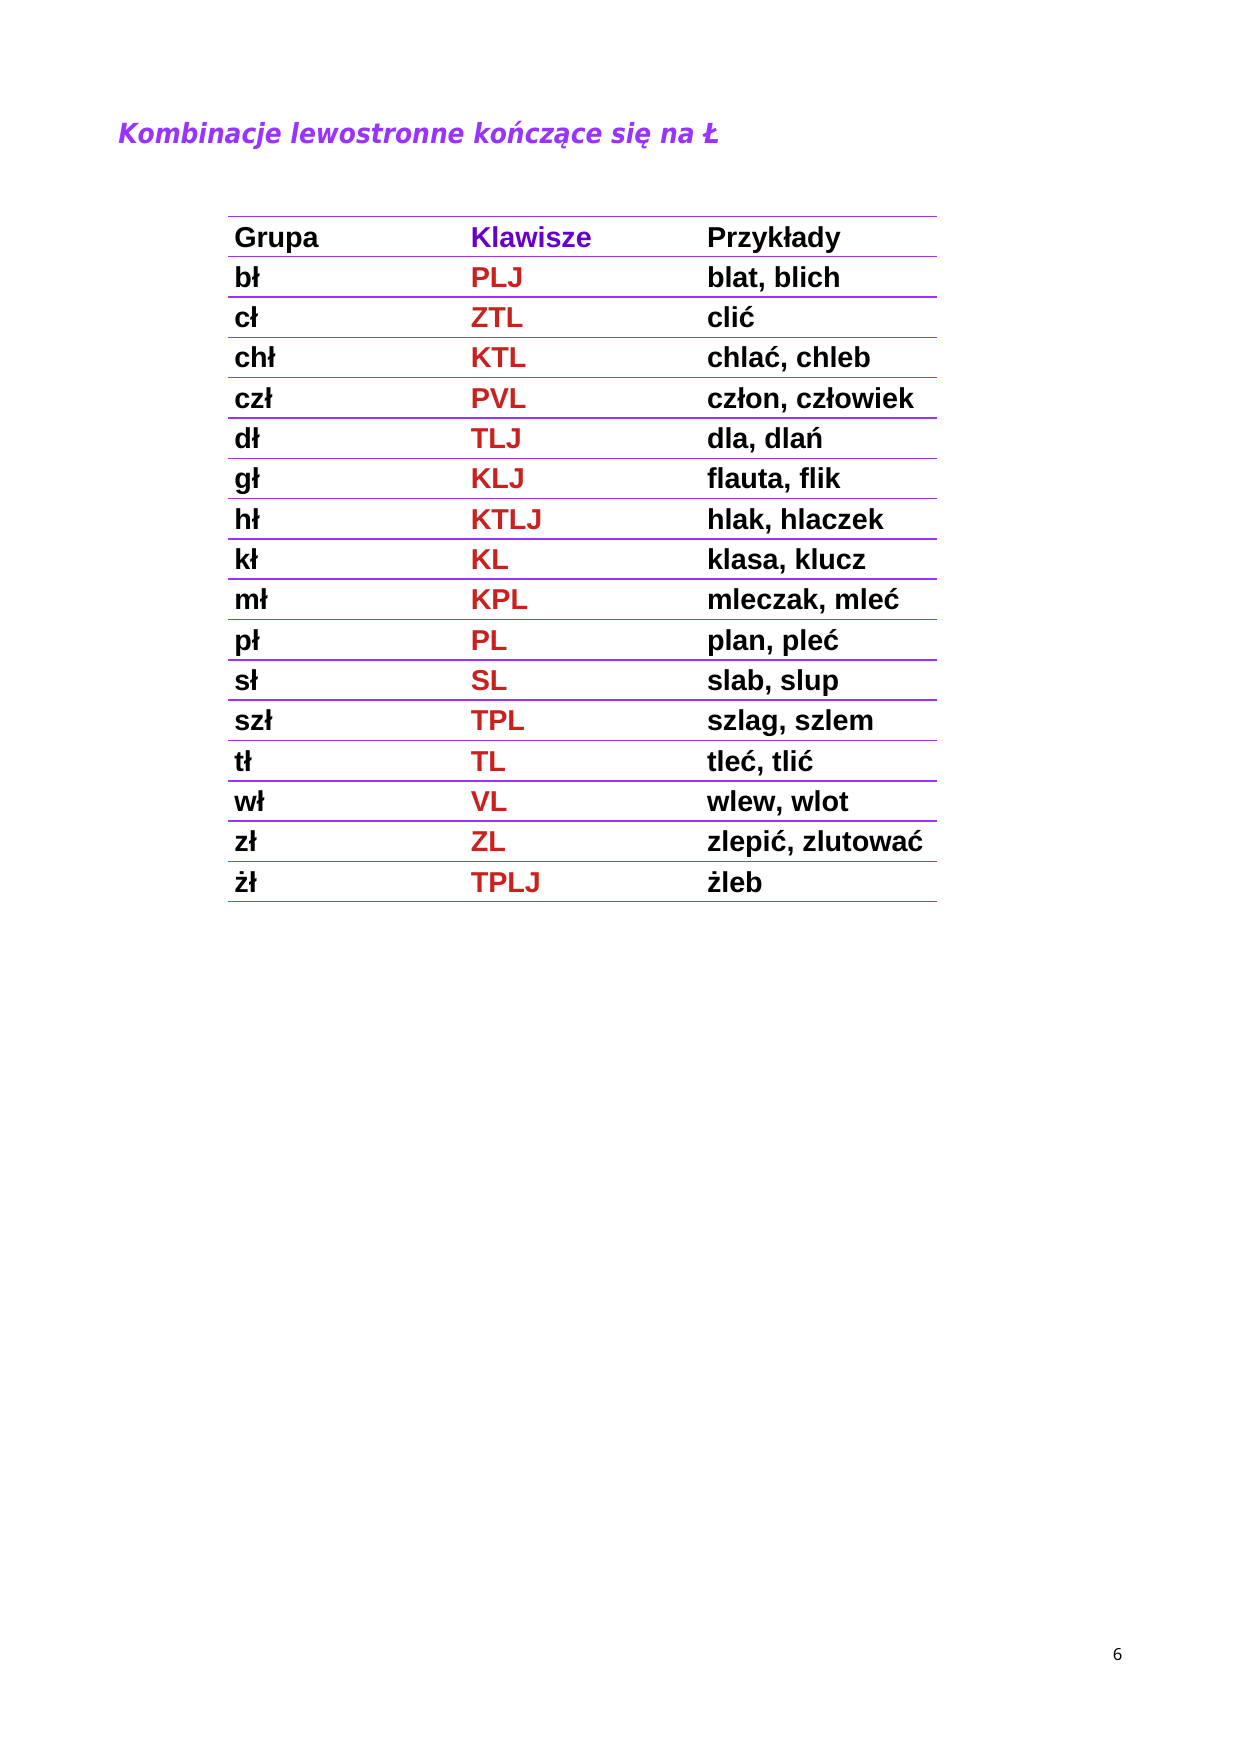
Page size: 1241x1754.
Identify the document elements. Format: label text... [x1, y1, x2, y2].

table_cell PLJ [465, 258, 701, 296]
table_cell człon, człowiek [701, 379, 937, 417]
table_cell ZL [465, 822, 701, 861]
table_cell żleb [701, 862, 937, 901]
table_cell chł [228, 338, 465, 377]
table_header Przykłady [701, 217, 937, 256]
subtitle Kombinacje lewostronne kończące się na Ł [118, 118, 1122, 150]
table_cell klasa, klucz [701, 540, 937, 578]
table_header Klawisze [465, 217, 701, 256]
table_cell slab, slup [701, 661, 937, 699]
table_cell TPLJ [465, 862, 701, 901]
table_cell kł [228, 540, 465, 578]
table_cell żł [228, 862, 465, 901]
table_cell dla, dlań [701, 419, 937, 458]
table_cell flauta, flik [701, 459, 937, 498]
table_cell mleczak, mleć [701, 580, 937, 619]
table_cell zł [228, 822, 465, 861]
table_cell clić [701, 298, 937, 337]
table_cell PL [465, 620, 701, 659]
table_header Grupa [228, 217, 465, 256]
table_cell gł [228, 459, 465, 498]
table_cell tleć, tlić [701, 741, 937, 780]
table_cell cł [228, 298, 465, 337]
table_cell KTL [465, 338, 701, 377]
table_cell blat, blich [701, 258, 937, 296]
table_cell TL [465, 741, 701, 780]
table_cell plan, pleć [701, 620, 937, 659]
table_cell KTLJ [465, 499, 701, 538]
table_cell tł [228, 741, 465, 780]
table_cell wł [228, 782, 465, 820]
table_cell PVL [465, 379, 701, 417]
table_cell chlać, chleb [701, 338, 937, 377]
table_cell VL [465, 782, 701, 820]
table_cell dł [228, 419, 465, 458]
table_cell czł [228, 379, 465, 417]
table_cell TPL [465, 701, 701, 740]
table_cell ZTL [465, 298, 701, 337]
table_cell hł [228, 499, 465, 538]
table_cell wlew, wlot [701, 782, 937, 820]
table_cell KL [465, 540, 701, 578]
table_cell zlepić, zlutować [701, 822, 937, 861]
table_cell KLJ [465, 459, 701, 498]
table_cell szlag, szlem [701, 701, 937, 740]
table_cell mł [228, 580, 465, 619]
table_cell SL [465, 661, 701, 699]
table_cell KPL [465, 580, 701, 619]
table_cell sł [228, 661, 465, 699]
table_cell pł [228, 620, 465, 659]
table_cell hlak, hlaczek [701, 499, 937, 538]
table_cell bł [228, 258, 465, 296]
table_cell TLJ [465, 419, 701, 458]
table_cell szł [228, 701, 465, 740]
